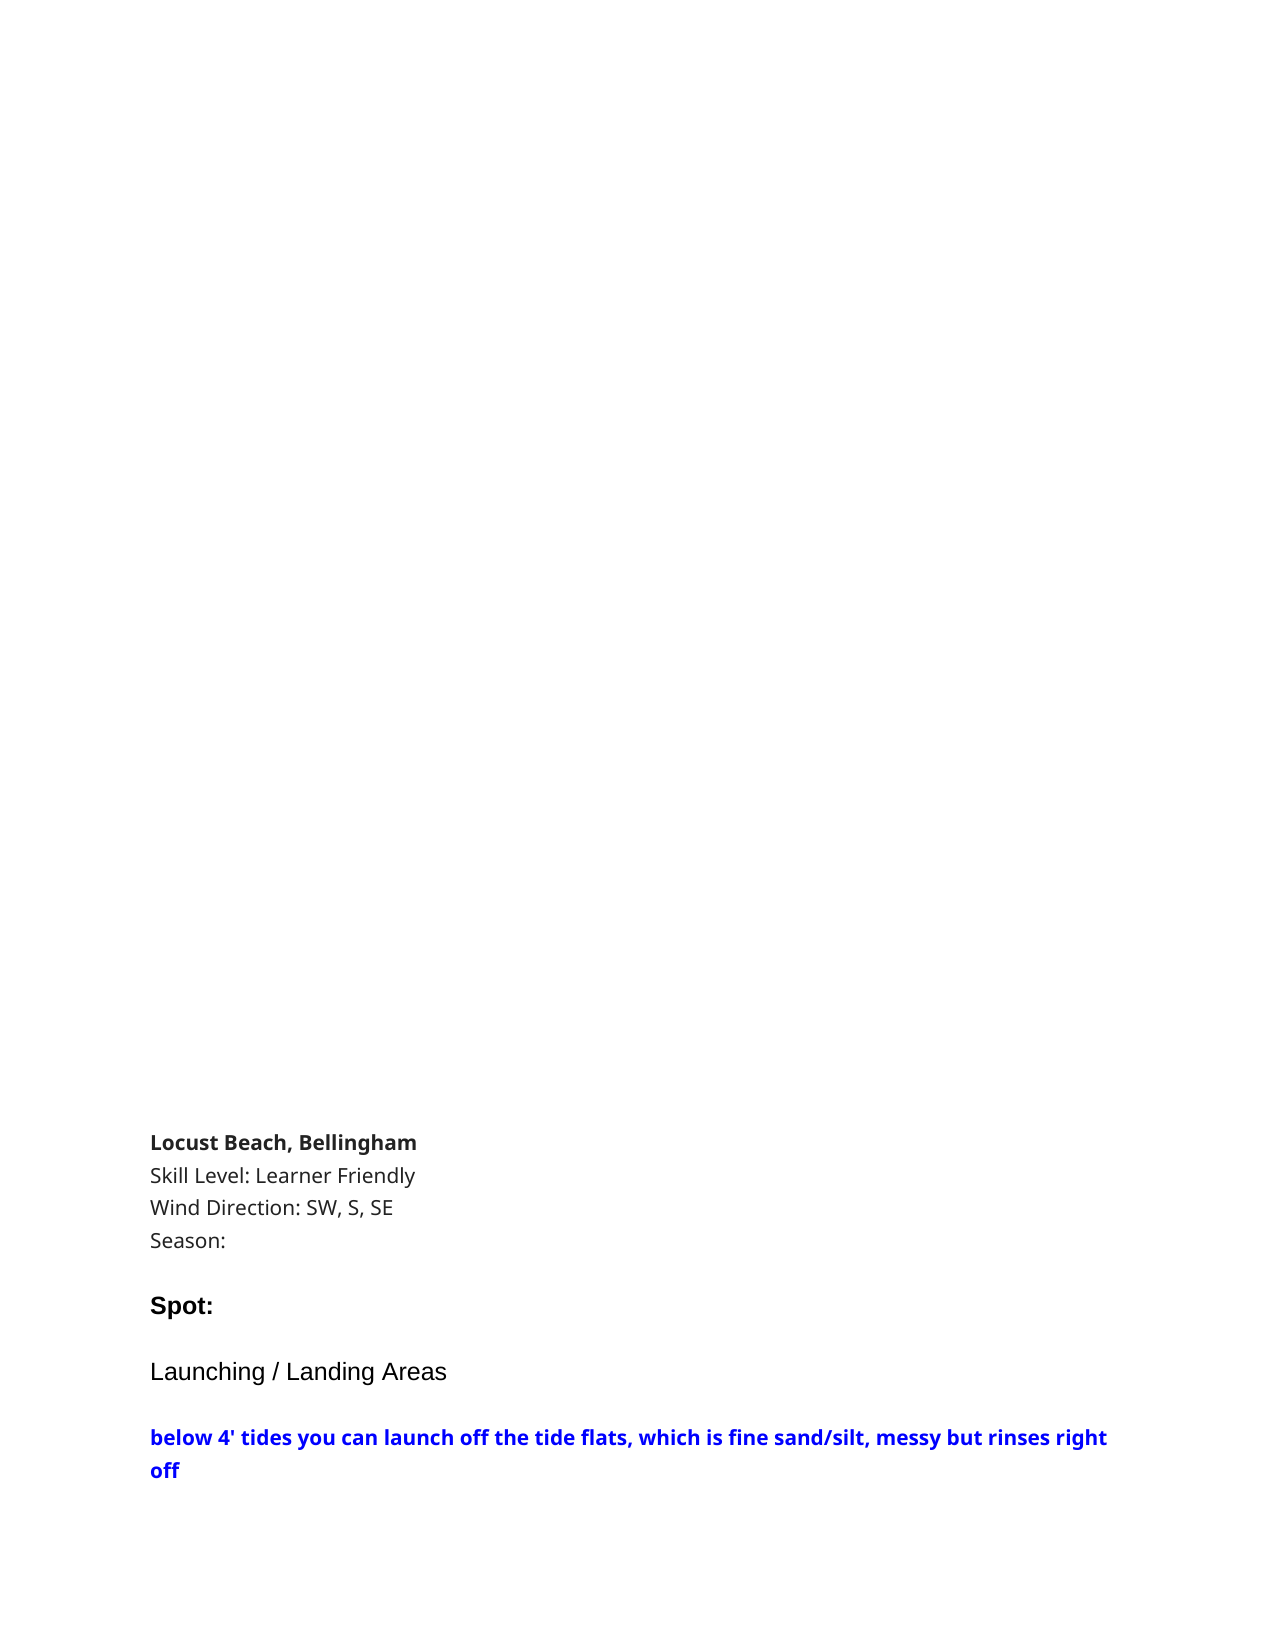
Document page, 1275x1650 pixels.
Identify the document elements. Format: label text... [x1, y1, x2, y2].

text Launching / Landing Areas [150, 1357, 1125, 1386]
text Wind Direction: SW, S, SE [150, 1193, 1125, 1222]
text below 4' tides you can launch off the tide flats, which is fine sand/silt, messy but rinses right off [150, 1423, 1125, 1484]
text Season: [150, 1226, 1125, 1254]
text Skill Level: Learner Friendly [150, 1161, 1125, 1189]
text Locust Beach, Bellingham [150, 1128, 1125, 1157]
text Spot: [150, 1291, 1125, 1320]
